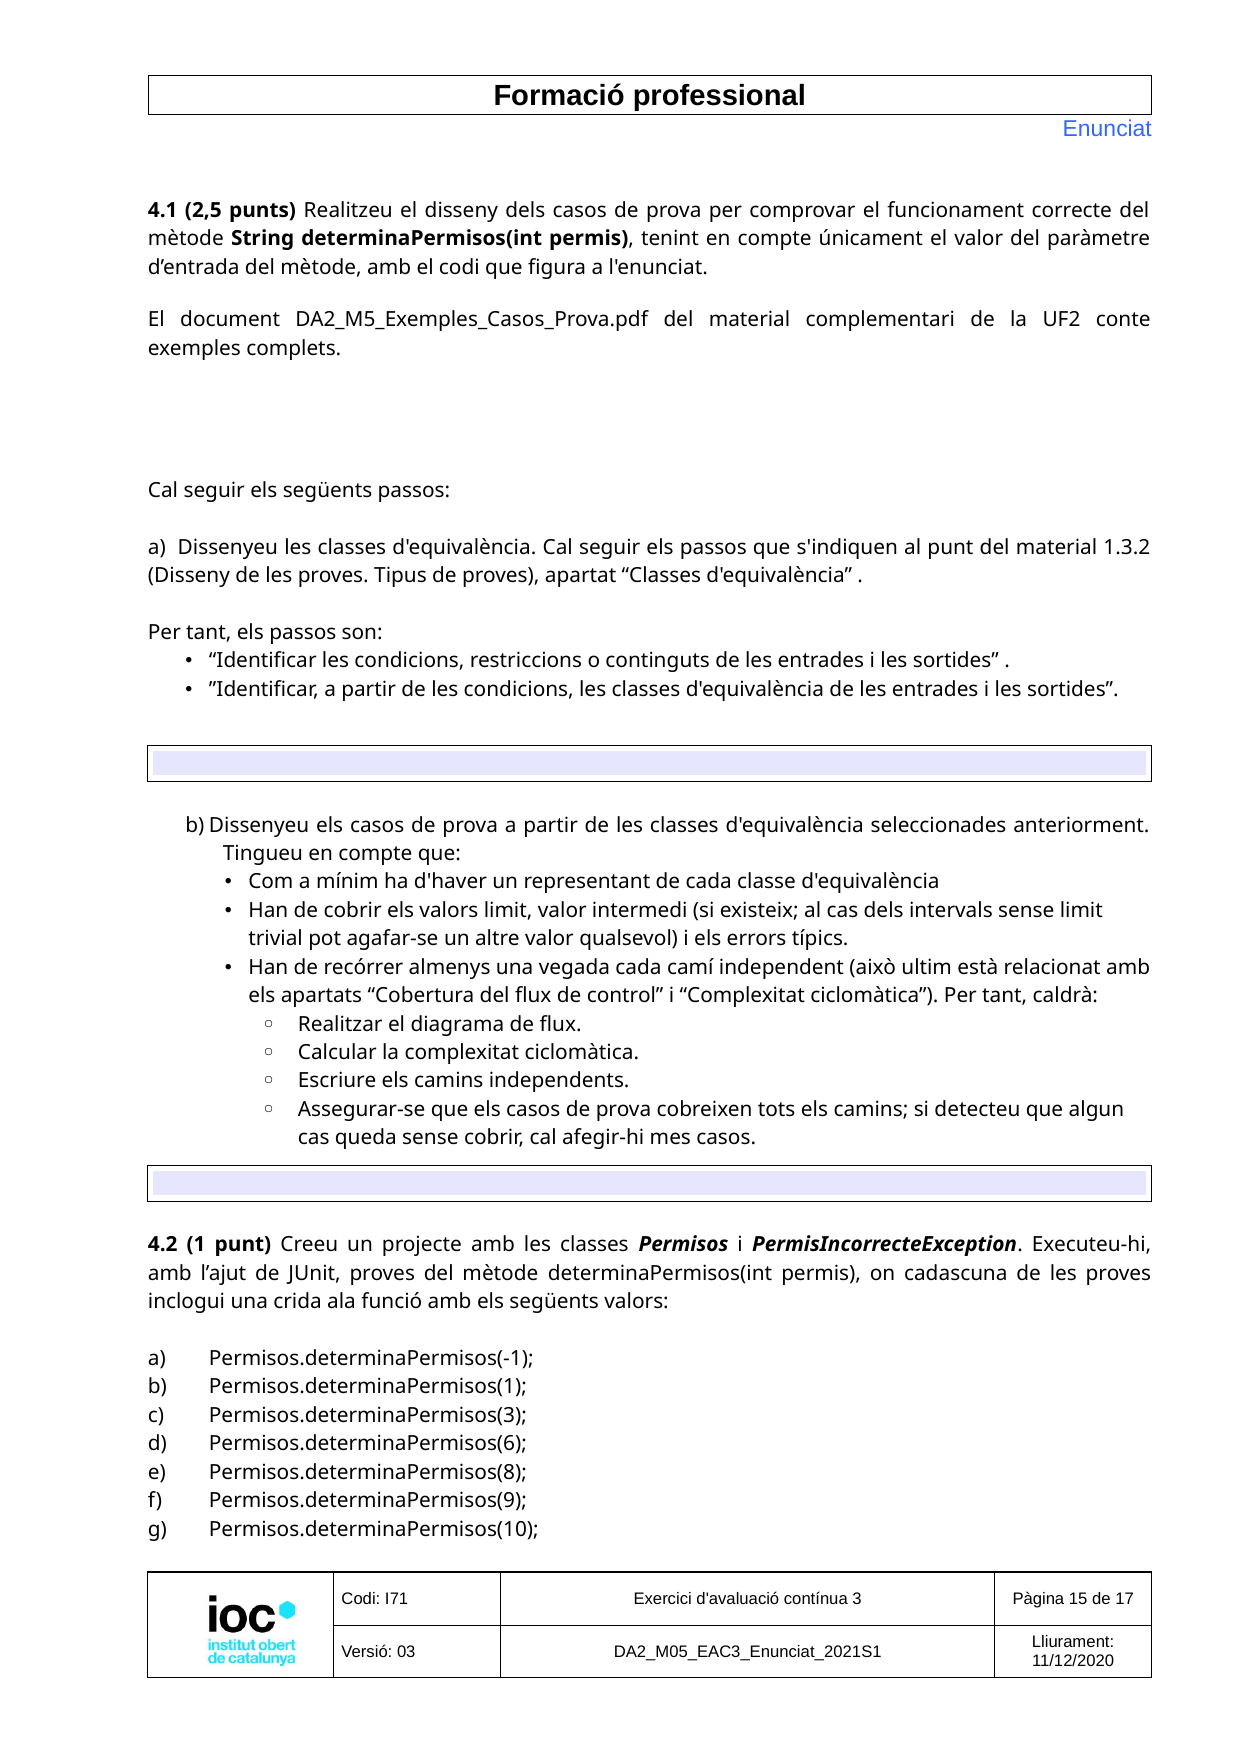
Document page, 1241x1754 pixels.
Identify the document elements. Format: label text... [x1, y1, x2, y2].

text 4.1 (2,5 punts) Realitzeu el disseny dels casos de prova per comprovar el funcionament correcte del mètode String determinaPermisos(int permis), tenint en compte únicament el valor del paràmetre d’entrada del mètode, amb el codi que figura a l'enunciat. [148, 195, 1151, 280]
table_header [148, 1166, 1151, 1201]
list Han de cobrir els valors limit, valor intermedi (si existeix; al cas dels intervals sense limit trivial pot agafar-se un altre valor qualsevol) i els errors típics. [224, 895, 1151, 952]
text 4.2 (1 punt) Creeu un projecte amb les classes Permisos i PermisIncorrecteException. Executeu-hi, amb l’ajut de JUnit, proves del mètode determinaPermisos(int permis), on cadascuna de les proves inclogui una crida ala funció amb els següents valors: [148, 1229, 1151, 1315]
list ”Identificar, a partir de les condicions, les classes d'equivalència de les entrades i les sortides”. [185, 674, 1151, 702]
list Dissenyeu les classes d'equivalència. Cal seguir els passos que s'indiquen al punt del material 1.3.2 (Disseny de les proves. Tipus de proves), apartat “Classes d'equivalència” . [148, 532, 1151, 589]
list Calcular la complexitat ciclomàtica. [260, 1037, 1151, 1066]
text Per tant, els passos son: [148, 617, 1151, 646]
picture [195, 1581, 309, 1677]
text El document DA2_M5_Exemples_Casos_Prova.pdf del material complementari de la UF2 conte exemples complets. [148, 304, 1151, 361]
list Escriure els camins independents. [260, 1066, 1151, 1094]
list Permisos.determinaPermisos(1); [148, 1372, 1151, 1400]
list Permisos.determinaPermisos(-1); [148, 1343, 1151, 1372]
list Han de recórrer almenys una vegada cada camí independent (això ultim està relacionat amb els apartats “Cobertura del flux de control” i “Complexitat ciclomàtica”). Per tant, caldrà: [224, 952, 1151, 1009]
list Permisos.determinaPermisos(8); [148, 1457, 1151, 1485]
list Com a mínim ha d'haver un representant de cada classe d'equivalència [224, 867, 1151, 895]
list Permisos.determinaPermisos(10); [148, 1514, 1151, 1542]
list Permisos.determinaPermisos(3); [148, 1400, 1151, 1428]
list Permisos.determinaPermisos(9); [148, 1485, 1151, 1514]
table_header [148, 746, 1151, 781]
list Dissenyeu els casos de prova a partir de les classes d'equivalència seleccionades anteriorment. Tingueu en compte que: [185, 810, 1151, 867]
list Realitzar el diagrama de flux. [260, 1009, 1151, 1037]
list “Identificar les condicions, restriccions o continguts de les entrades i les sortides” . [185, 646, 1151, 674]
list Assegurar-se que els casos de prova cobreixen tots els camins; si detecteu que algun cas queda sense cobrir, cal afegir-hi mes casos. [260, 1094, 1151, 1151]
list Permisos.determinaPermisos(6); [148, 1428, 1151, 1457]
text Cal seguir els següents passos: [148, 475, 1151, 503]
